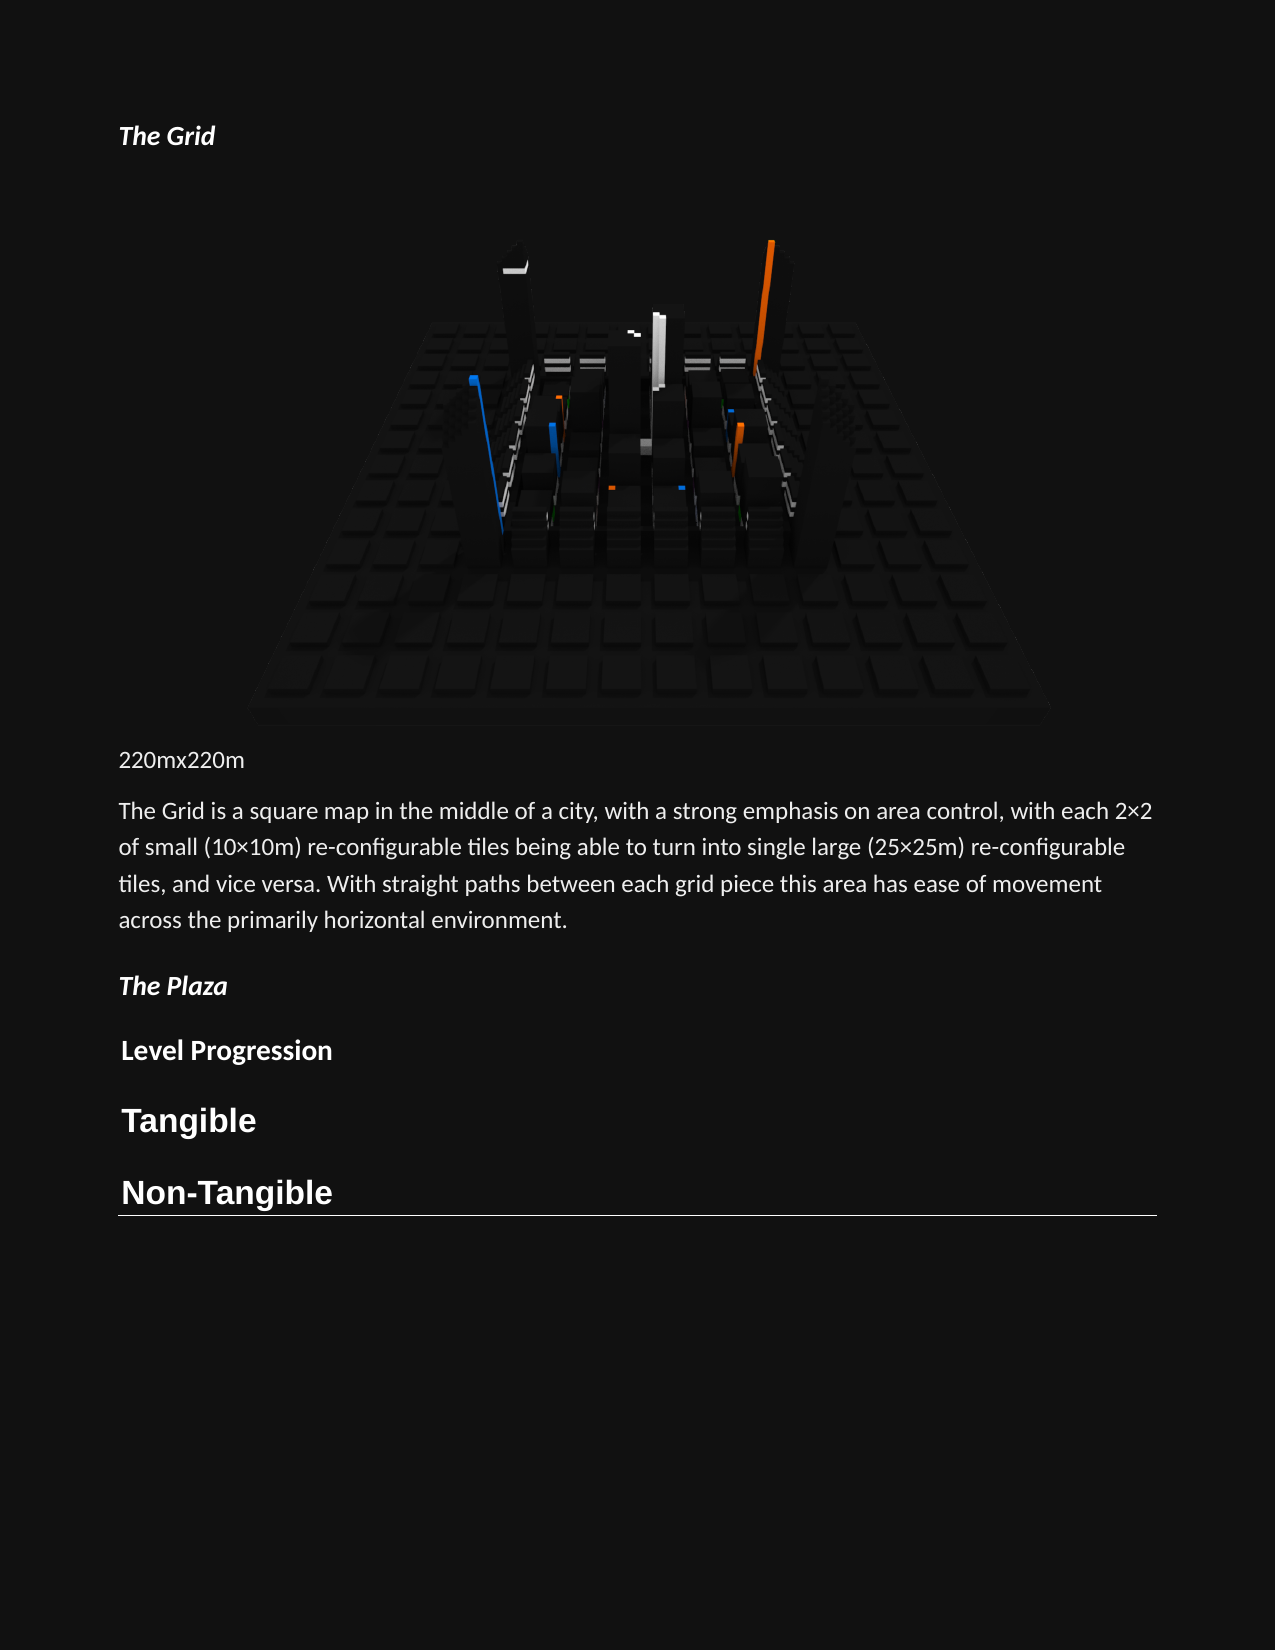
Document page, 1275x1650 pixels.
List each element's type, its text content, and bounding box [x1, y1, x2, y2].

text 220mx220m [118, 738, 1157, 774]
subtitle Non-Tangible [118, 1170, 1157, 1215]
subtitle The Plaza [118, 968, 1157, 1002]
picture [118, 153, 1157, 738]
subtitle Level Progression [118, 1029, 1157, 1068]
text The Grid is a square map in the middle of a city, with a strong emphasis on area control, with each 2×2 of small (10×10m) re-configurable tiles being able to turn into single large (25×25m) re-configurable tiles, and vice versa. With straight paths between each grid piece this area has ease of movement across the primarily horizontal environment. [118, 795, 1157, 935]
subtitle Tangible [118, 1098, 1157, 1140]
subtitle The Grid [118, 118, 1157, 152]
